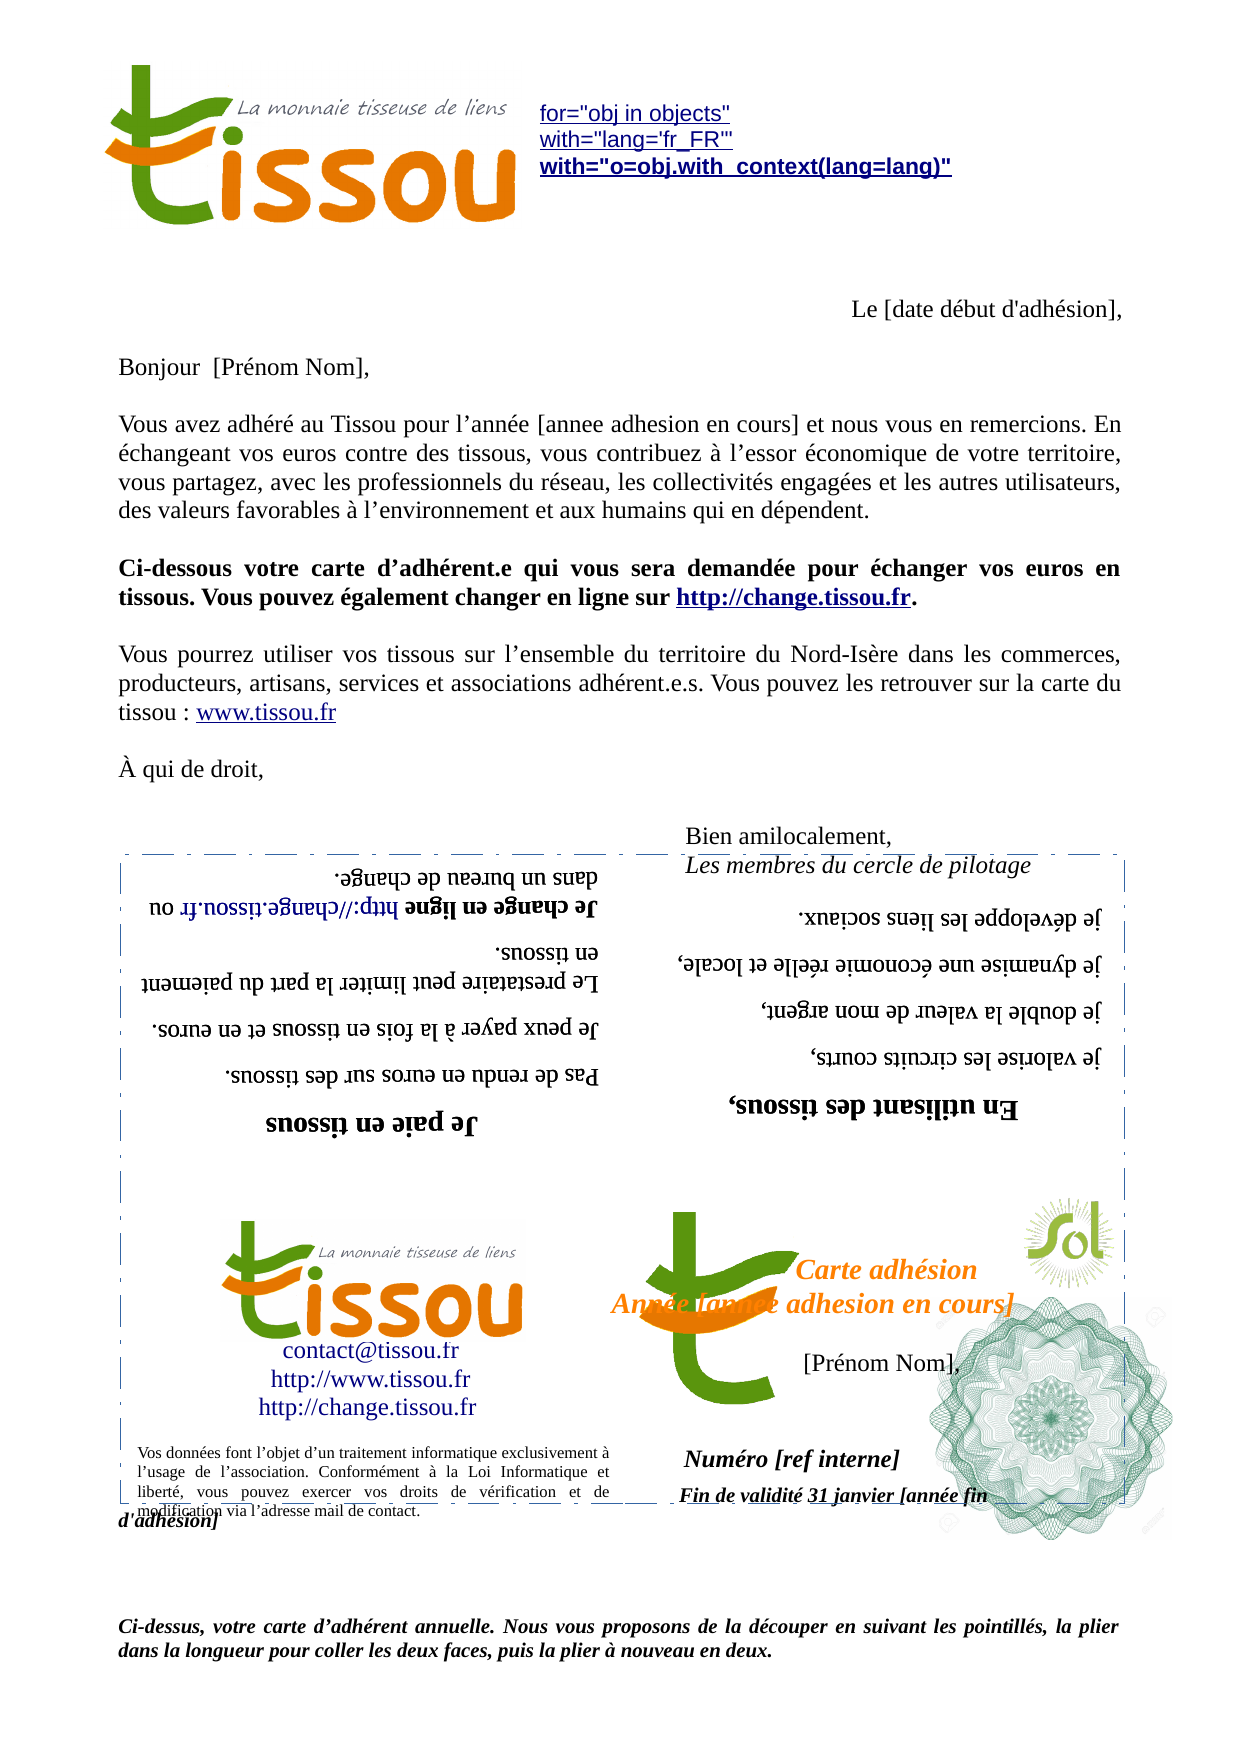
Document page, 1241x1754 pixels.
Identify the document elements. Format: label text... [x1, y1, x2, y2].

text Les membres du cercle de pilotage [685, 850, 1122, 879]
text Vous avez adhéré au Tissou pour l’année [annee adhesion en cours] et nous vous en remercions. En échangeant vos euros contre des tissous, vous contribuez à l’essor économique de votre territoire, vous partagez, avec les professionnels du réseau, les collectivités engagées et les autres utilisateurs, des valeurs favorables à l’environnement et aux humains qui en dépendent. [118, 409, 1122, 524]
text Année [annee adhesion en cours] [118, 1286, 220, 1319]
picture [220, 1219, 527, 1342]
text Ci-dessous votre carte d’adhérent.e qui vous sera demandée pour échanger vos euros en tissous. Vous pouvez également changer en ligne sur http://change.tissou.fr. [118, 553, 1122, 610]
text Bien amilocalement, [685, 821, 1122, 850]
text À qui de droit, [118, 754, 1122, 783]
picture [800, 1262, 805, 1278]
text Carte adhésion [527, 1252, 635, 1286]
text [Prénom Nom], [805, 1348, 929, 1377]
text Vous pourrez utiliser vos tissous sur l’ensemble du territoire du Nord-Isère dans les commerces, producteurs, artisans, services et associations adhérent.e.s. Vous pouvez les retrouver sur la carte du tissou : www.tissou.fr [118, 639, 1122, 725]
picture [103, 61, 522, 229]
text Bonjour [Prénom Nom], [118, 352, 1122, 380]
text with="o=obj.with_context(lang=lang)" [522, 153, 1122, 179]
picture [635, 1207, 805, 1410]
text Le [date début d'adhésion], [118, 294, 1122, 323]
picture [929, 1297, 1173, 1540]
text with="lang='fr_FR'" [522, 126, 1122, 153]
picture [1022, 1195, 1117, 1291]
text Fin de validité 31 janvier [année fin d'adhésion] [118, 1479, 929, 1532]
text Carte adhésion [805, 1252, 980, 1286]
text Année [annee adhesion en cours] [805, 1286, 1039, 1319]
text for="obj in objects" [522, 100, 1122, 126]
text Numéro [ref interne] [118, 1444, 929, 1473]
text Année [annee adhesion en cours] [527, 1286, 635, 1319]
text Carte adhésion [118, 1252, 220, 1286]
text Ci-dessus, votre carte d’adhérent annuelle. Nous vous proposons de la découper en suivant les pointillés, la plier dans la longueur pour coller les deux faces, puis la plier à nouveau en deux. [118, 1614, 1122, 1662]
